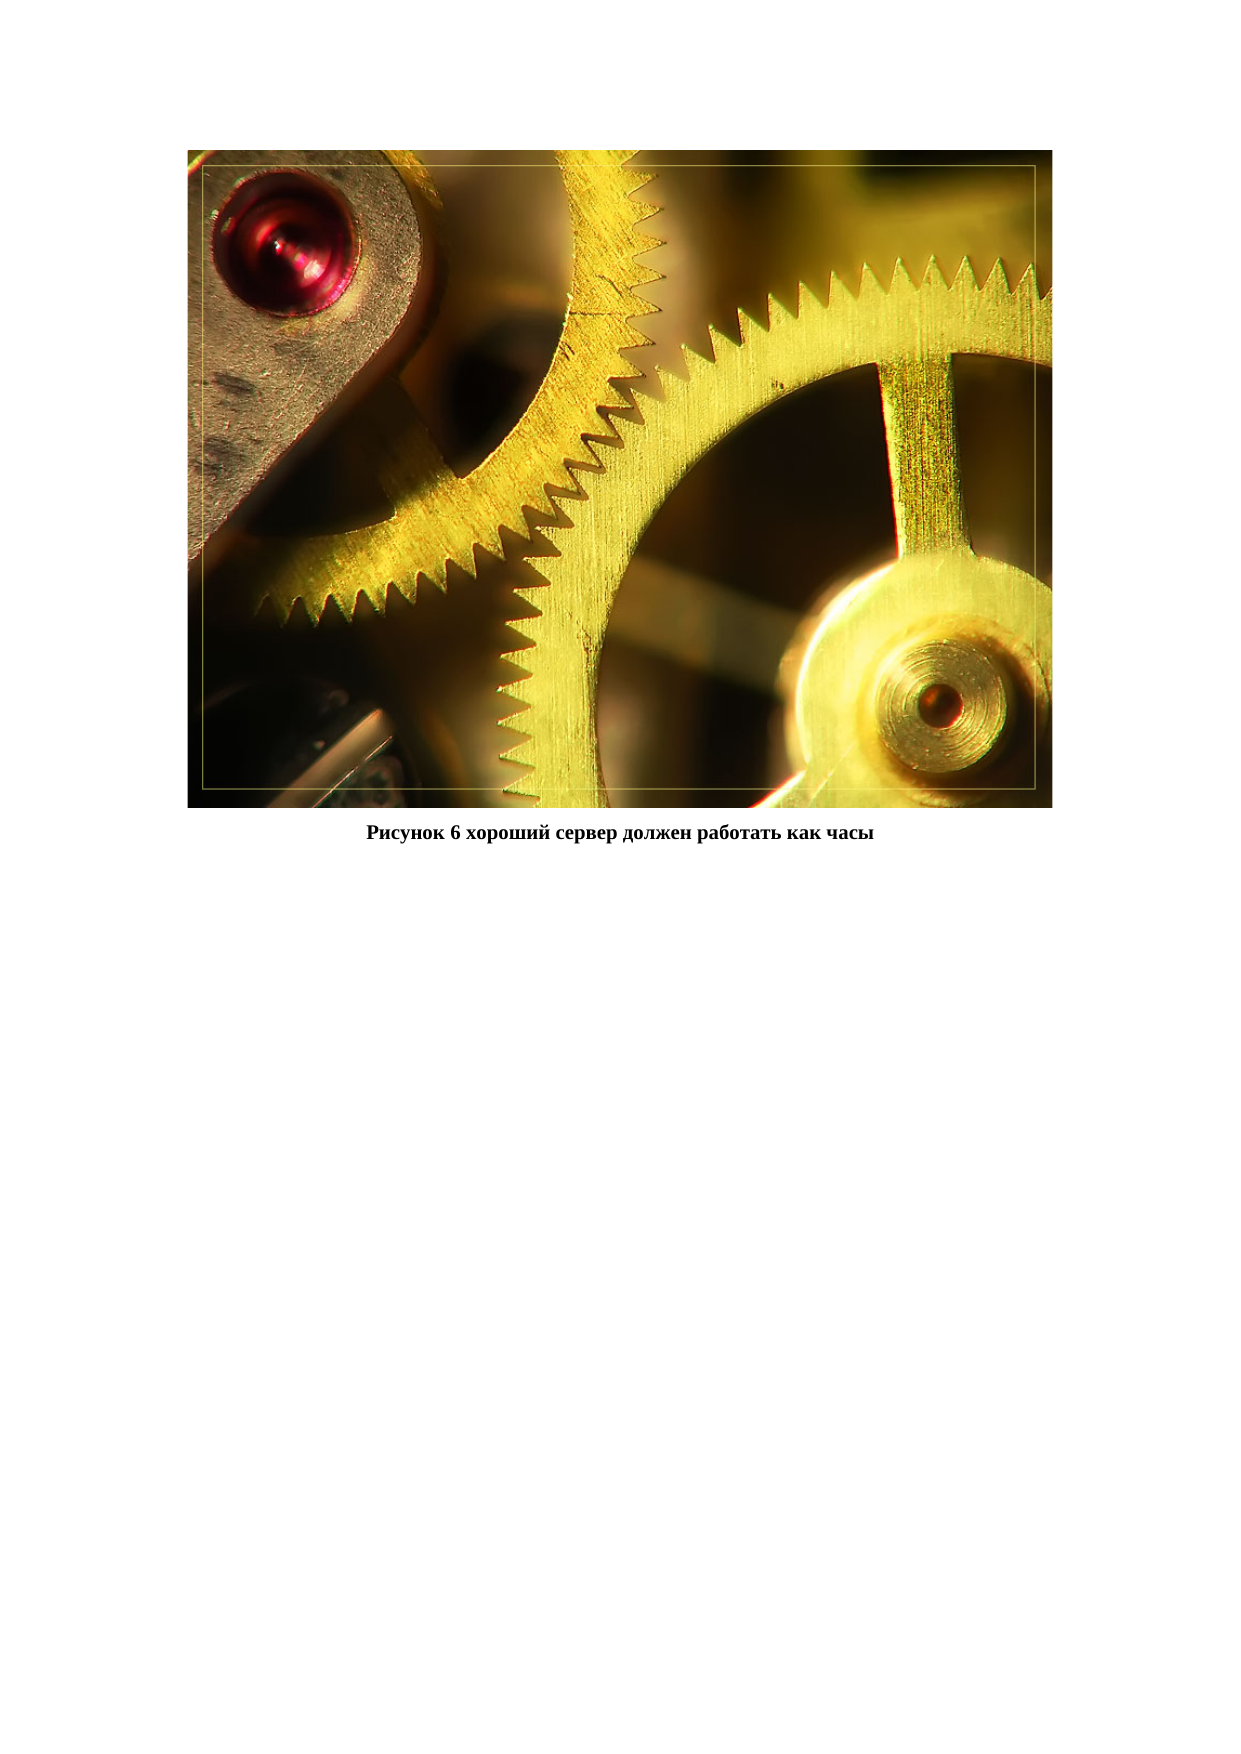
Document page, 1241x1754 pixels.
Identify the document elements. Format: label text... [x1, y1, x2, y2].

picture [187, 150, 1053, 808]
text Рисунок 6 хороший сервер должен работать как часы [187, 820, 1053, 844]
